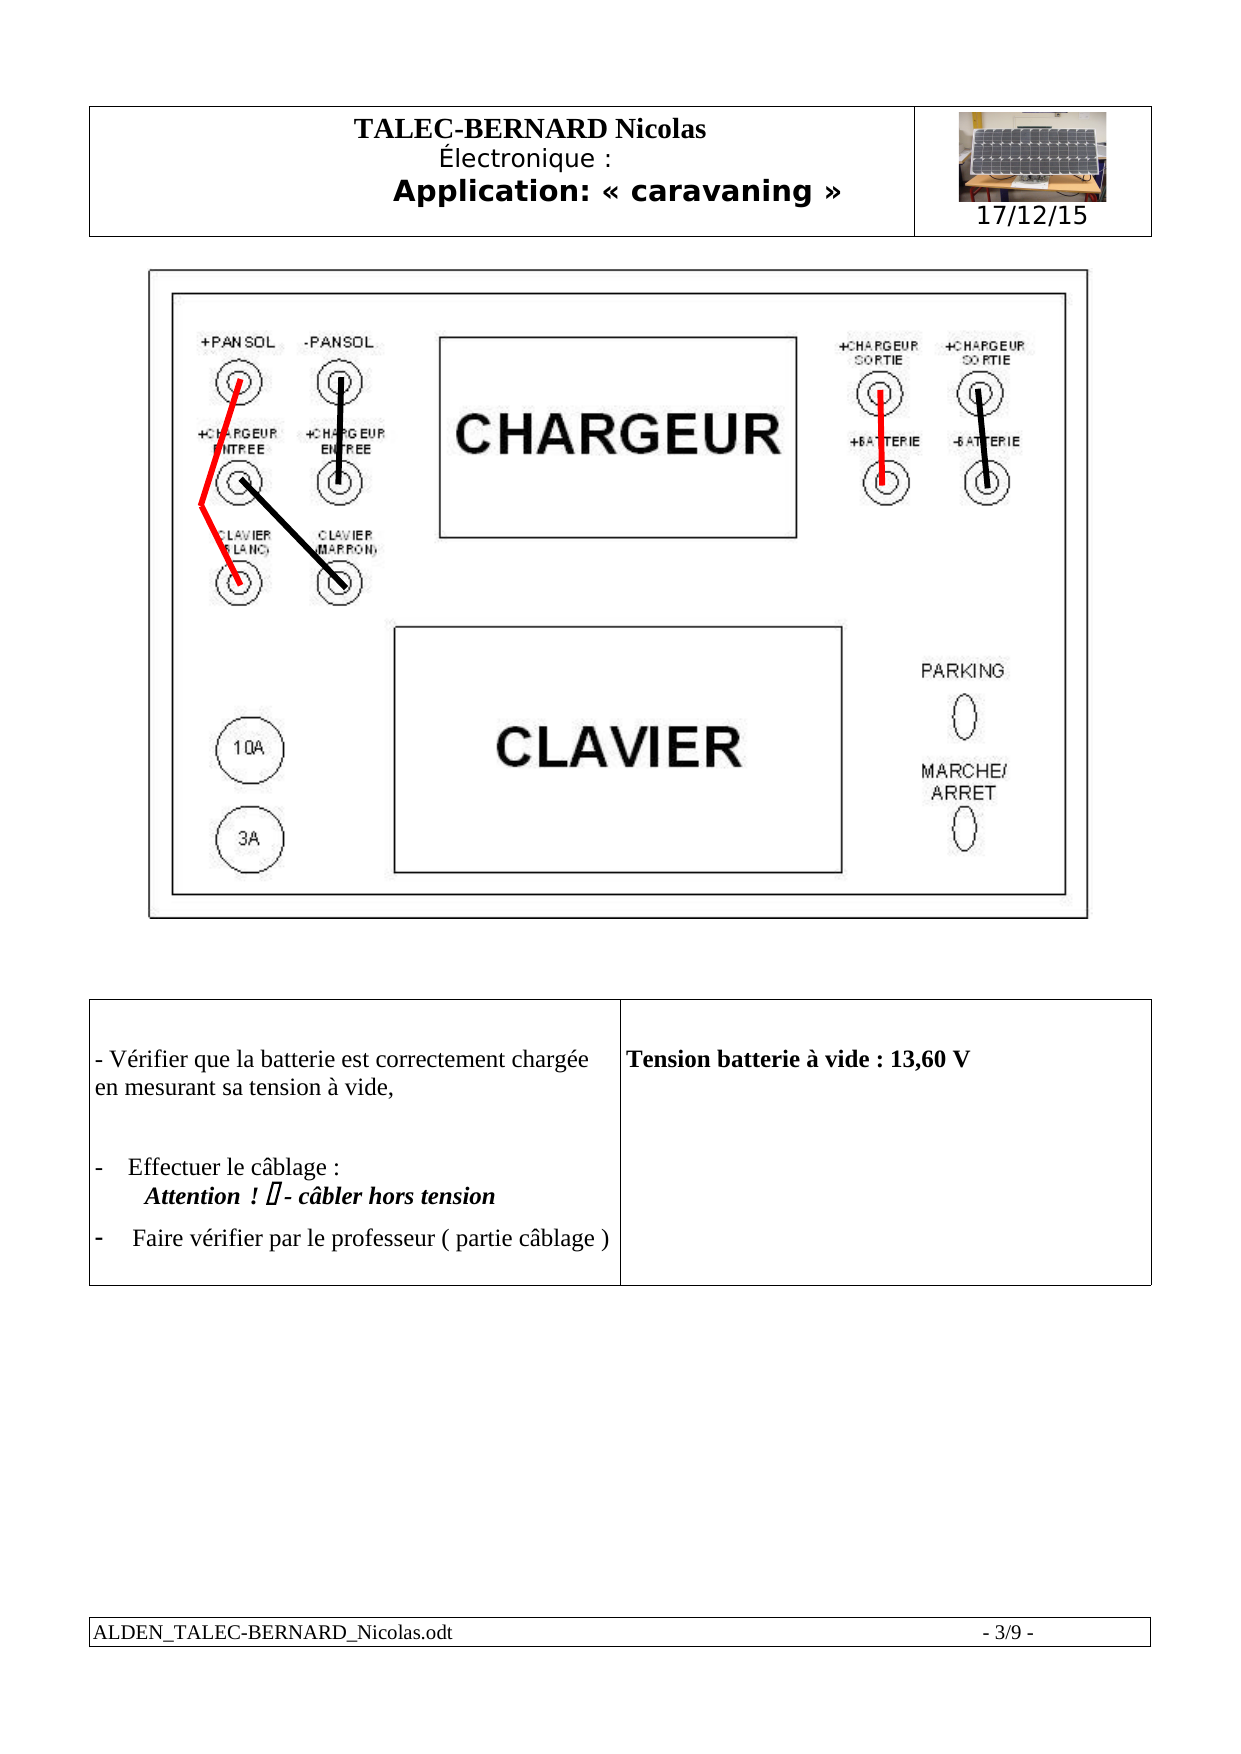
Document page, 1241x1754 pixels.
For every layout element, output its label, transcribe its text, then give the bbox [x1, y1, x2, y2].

picture [958, 112, 1107, 202]
picture [147, 268, 1093, 919]
table_header Tension batterie à vide : 13,60 V [621, 1000, 1151, 1285]
table_header - Vérifier que la batterie est correctement chargée en mesurant sa tension à vide, - Effectuer le câblage : Attention !  - câbler hors tension Faire vérifier par le professeur ( partie câblage ) [90, 1000, 620, 1285]
